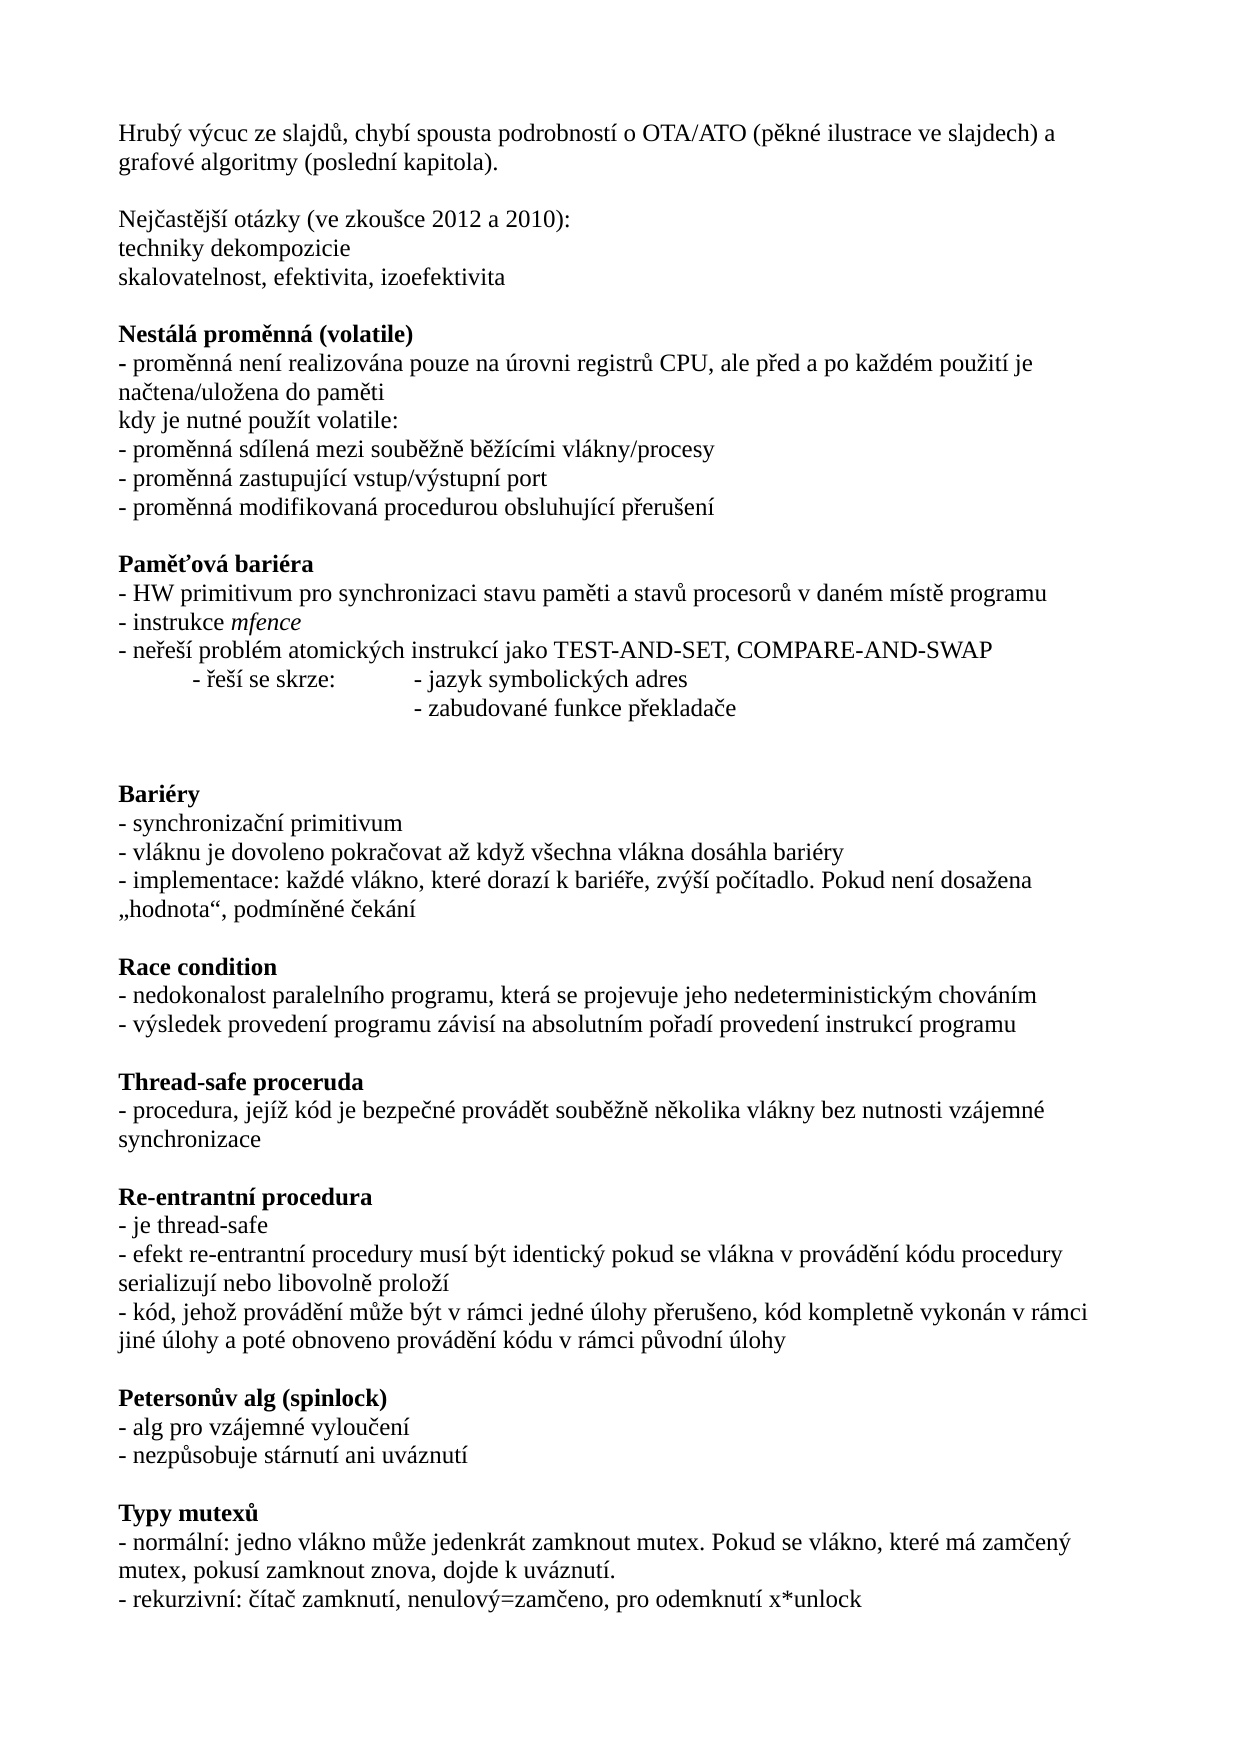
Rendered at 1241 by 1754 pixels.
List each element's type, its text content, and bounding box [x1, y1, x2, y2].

text Typy mutexů [118, 1498, 1122, 1527]
text - výsledek provedení programu závisí na absolutním pořadí provedení instrukcí programu [118, 1009, 1122, 1038]
text - kód, jehož provádění může být v rámci jedné úlohy přerušeno, kód kompletně vykonán v rámci jiné úlohy a poté obnoveno provádění kódu v rámci původní úlohy [118, 1297, 1122, 1354]
text Nestálá proměnná (volatile) [118, 319, 1122, 348]
text - synchronizační primitivum [118, 808, 1122, 837]
text - je thread-safe [118, 1211, 1122, 1239]
text techniky dekompozicie [118, 233, 1122, 262]
text skalovatelnost, efektivita, izoefektivita [118, 262, 1122, 291]
text - nezpůsobuje stárnutí ani uváznutí [118, 1441, 1122, 1469]
text - procedura, jejíž kód je bezpečné provádět souběžně několika vlákny bez nutnosti vzájemné synchronizace [118, 1096, 1122, 1153]
text kdy je nutné použít volatile: [118, 406, 1122, 434]
text - HW primitivum pro synchronizaci stavu paměti a stavů procesorů v daném místě programu [118, 578, 1122, 607]
text - proměnná modifikovaná procedurou obsluhující přerušení [118, 492, 1122, 521]
text - rekurzivní: čítač zamknutí, nenulový=zamčeno, pro odemknutí x*unlock [118, 1584, 1122, 1613]
text - proměnná sdílená mezi souběžně běžícími vlákny/procesy [118, 434, 1122, 463]
text - řeší se skrze: - jazyk symbolických adres [118, 664, 1122, 693]
text - vláknu je dovoleno pokračovat až když všechna vlákna dosáhla bariéry [118, 837, 1122, 866]
text - nedokonalost paralelního programu, která se projevuje jeho nedeterministickým chováním [118, 981, 1122, 1009]
text - normální: jedno vlákno může jedenkrát zamknout mutex. Pokud se vlákno, které má zamčený mutex, pokusí zamknout znova, dojde k uváznutí. [118, 1527, 1122, 1584]
text Race condition [118, 952, 1122, 981]
text - implementace: každé vlákno, které dorazí k bariéře, zvýší počítadlo. Pokud není dosažena „hodnota“, podmíněné čekání [118, 866, 1122, 923]
text Nejčastější otázky (ve zkoušce 2012 a 2010): [118, 204, 1122, 233]
text - proměnná není realizována pouze na úrovni registrů CPU, ale před a po každém použití je načtena/uložena do paměti [118, 348, 1122, 406]
text - efekt re-entrantní procedury musí být identický pokud se vlákna v provádění kódu procedury serializují nebo libovolně proloží [118, 1239, 1122, 1297]
text Bariéry [118, 779, 1122, 808]
text Petersonův alg (spinlock) [118, 1383, 1122, 1412]
text Hrubý výcuc ze slajdů, chybí spousta podrobností o OTA/ATO (pěkné ilustrace ve slajdech) a grafové algoritmy (poslední kapitola). [118, 118, 1122, 176]
text - zabudované funkce překladače [118, 693, 1122, 722]
text Paměťová bariéra [118, 549, 1122, 578]
text - alg pro vzájemné vyloučení [118, 1412, 1122, 1441]
text - instrukce mfence [118, 607, 1122, 636]
text - neřeší problém atomických instrukcí jako TEST-AND-SET, COMPARE-AND-SWAP [118, 636, 1122, 664]
text - proměnná zastupující vstup/výstupní port [118, 463, 1122, 492]
text Thread-safe proceruda [118, 1067, 1122, 1096]
text Re-entrantní procedura [118, 1182, 1122, 1211]
